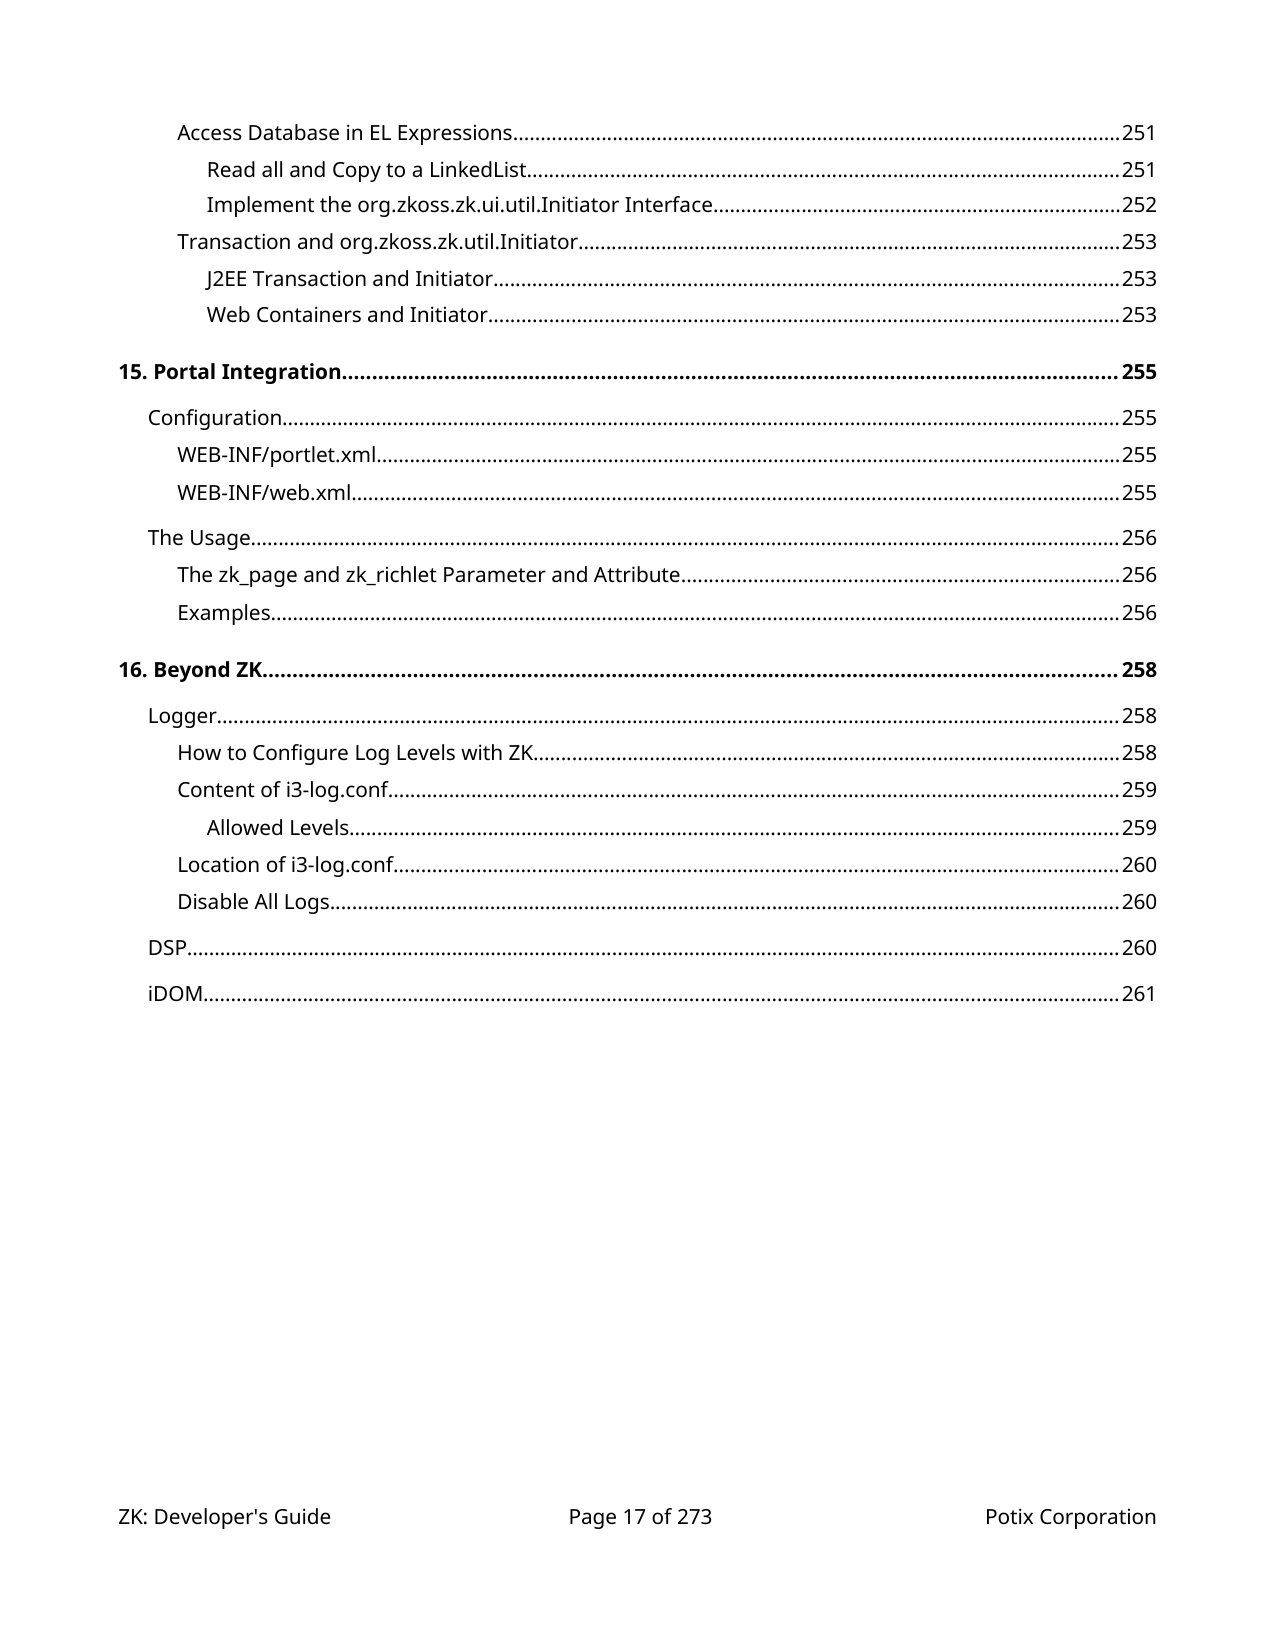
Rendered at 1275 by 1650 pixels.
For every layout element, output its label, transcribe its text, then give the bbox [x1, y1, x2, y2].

text Allowed Levels 259 [207, 813, 1157, 841]
text 16. Beyond ZK 258 [118, 655, 1157, 684]
text Location of i3-log.conf 260 [177, 850, 1157, 878]
text 15. Portal Integration 255 [118, 357, 1157, 386]
text DSP 260 [148, 933, 1157, 961]
text iDOM 261 [148, 979, 1157, 1007]
text How to Configure Log Levels with ZK 258 [177, 738, 1157, 767]
text Access Database in EL Expressions 251 [177, 118, 1157, 146]
text The zk_page and zk_richlet Parameter and Attribute 256 [177, 561, 1157, 589]
text WEB-INF/portlet.xml 255 [177, 441, 1157, 469]
text Configuration 255 [148, 403, 1157, 432]
text WEB-INF/web.xml 255 [177, 478, 1157, 506]
text Logger 258 [148, 701, 1157, 729]
text Web Containers and Initiator 253 [207, 300, 1157, 328]
text J2EE Transaction and Initiator 253 [207, 264, 1157, 293]
text Transaction and org.zkoss.zk.util.Initiator 253 [177, 227, 1157, 256]
text The Usage 256 [148, 523, 1157, 552]
text Disable All Logs 260 [177, 887, 1157, 915]
text Content of i3-log.conf 259 [177, 776, 1157, 804]
text Read all and Copy to a LinkedList 251 [207, 155, 1157, 183]
text Implement the org.zkoss.zk.ui.util.Initiator Interface 252 [207, 190, 1157, 219]
text Examples 256 [177, 598, 1157, 626]
